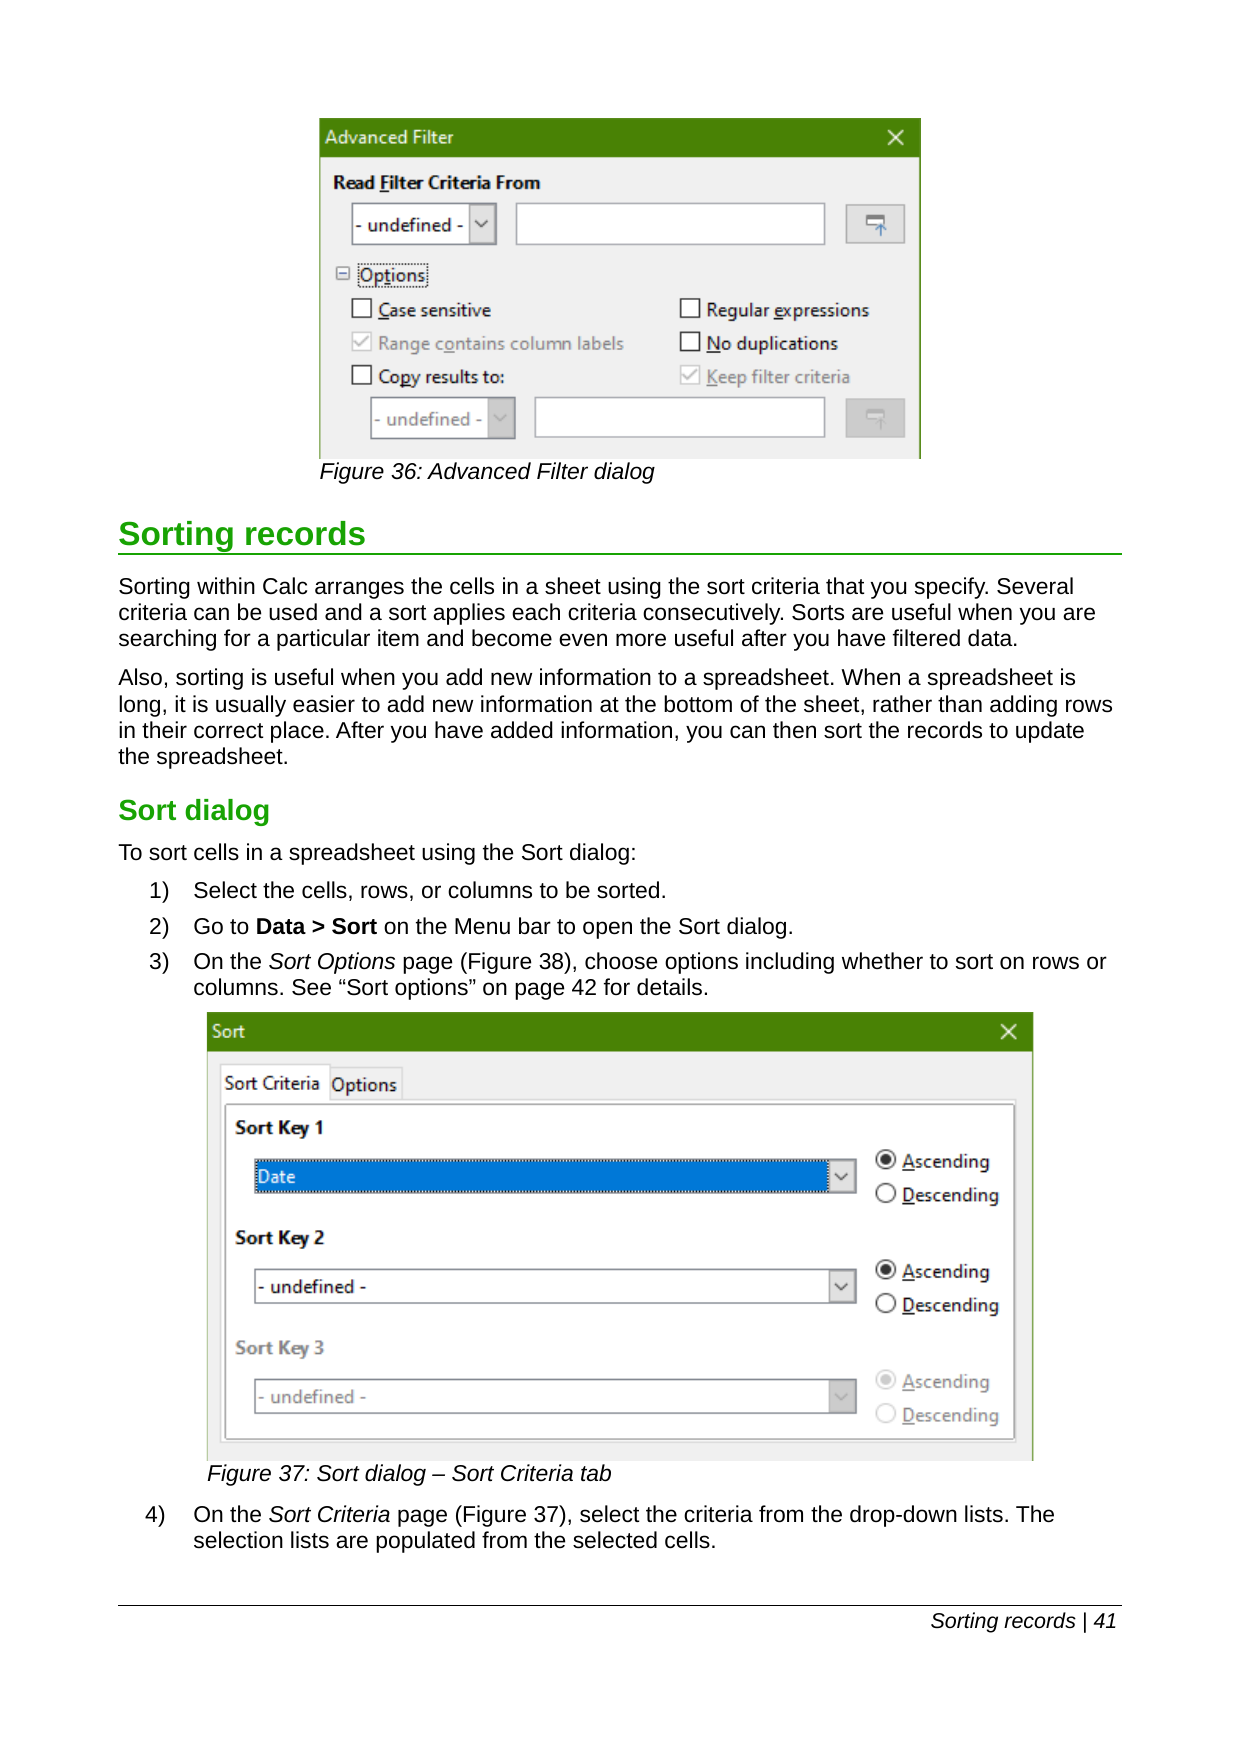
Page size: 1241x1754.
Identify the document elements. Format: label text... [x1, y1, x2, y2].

text Also, sorting is useful when you add new information to a spreadsheet. When a spreadsheet is long, it is usually easier to add new information at the bottom of the sheet, rather than adding rows in their correct place. After you have added information, you can then sort the records to update the spreadsheet. [118, 664, 1122, 769]
text Figure 36: Advanced Filter dialog [319, 459, 921, 484]
list Select the cells, rows, or columns to be sorted. [169, 877, 1122, 904]
subtitle Sorting records [118, 514, 1122, 553]
text Sorting within Calc arranges the cells in a sheet using the sort criteria that you specify. Several criteria can be used and a sort applies each criteria consecutively. Sorts are useful when you are searching for a particular item and become even more useful after you have filtered data. [118, 573, 1122, 652]
list On the Sort Criteria page (Figure 37), select the criteria from the drop-down lists. The selection lists are populated from the selected cells. [165, 1501, 1122, 1554]
list To sort cells in a spreadsheet using the Sort dialog: [118, 838, 1122, 865]
list On the Sort Options page (Figure 38), choose options including whether to sort on rows or columns. See “Sort options” on page 42 for details. [169, 948, 1122, 1001]
list Go to Data > Sort on the Menu bar to open the Sort dialog. [169, 913, 1122, 939]
subtitle Sort dialog [118, 793, 1122, 827]
picture [319, 118, 921, 459]
picture [206, 1012, 1034, 1461]
text Figure 37: Sort dialog – Sort Criteria tab [207, 1461, 1033, 1487]
